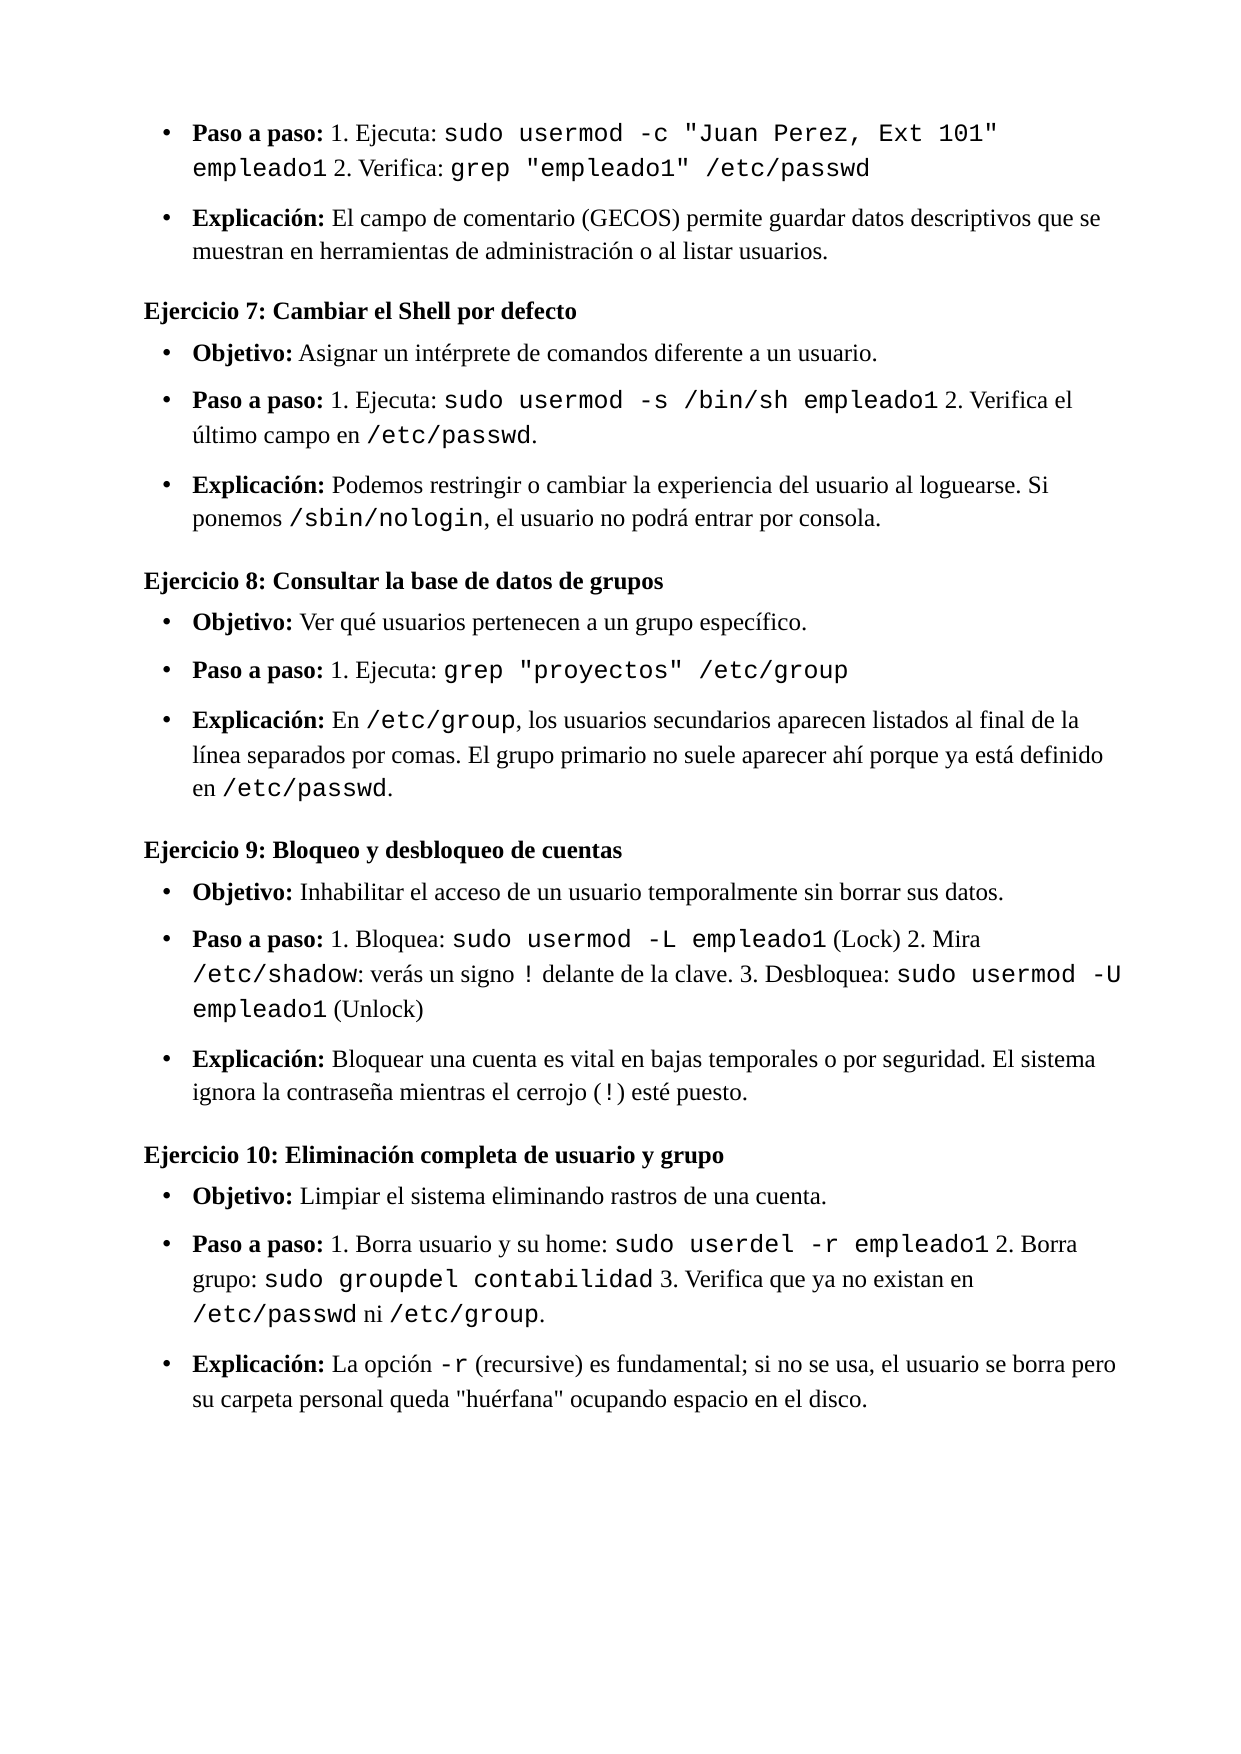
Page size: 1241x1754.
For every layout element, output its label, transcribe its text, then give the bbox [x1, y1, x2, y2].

list Objetivo: Ver qué usuarios pertenecen a un grupo específico. [162, 607, 1122, 636]
list Paso a paso: 1. Bloquea: sudo usermod -L empleado1 (Lock) 2. Mira /etc/shadow: verás un signo ! delante de la clave. 3. Desbloquea: sudo usermod -U empleado1 (Unlock) [162, 924, 1122, 1025]
subtitle 📝 Ejercicio 8: Consultar la base de datos de grupos [118, 566, 1122, 594]
list Paso a paso: 1. Ejecuta: sudo usermod -c "Juan Perez, Ext 101" empleado1 2. Verifica: grep "empleado1" /etc/passwd [162, 118, 1122, 184]
list Objetivo: Asignar un intérprete de comandos diferente a un usuario. [162, 338, 1122, 366]
list Explicación: En /etc/group, los usuarios secundarios aparecen listados al final de la línea separados por comas. El grupo primario no suele aparecer ahí porque ya está definido en /etc/passwd. 👥 [162, 705, 1122, 804]
subtitle 📝 Ejercicio 7: Cambiar el Shell por defecto [118, 296, 1122, 325]
list Objetivo: Inhabilitar el acceso de un usuario temporalmente sin borrar sus datos. [162, 877, 1122, 905]
list Explicación: Podemos restringir o cambiar la experiencia del usuario al loguearse. Si ponemos /sbin/nologin, el usuario no podrá entrar por consola. 🐚 [162, 470, 1122, 534]
list Paso a paso: 1. Ejecuta: grep "proyectos" /etc/group [162, 655, 1122, 686]
subtitle 📝 Ejercicio 9: Bloqueo y desbloqueo de cuentas [118, 835, 1122, 864]
list Paso a paso: 1. Ejecuta: sudo usermod -s /bin/sh empleado1 2. Verifica el último campo en /etc/passwd. [162, 385, 1122, 451]
list Explicación: El campo de comentario (GECOS) permite guardar datos descriptivos que se muestran en herramientas de administración o al listar usuarios. 📝 [162, 203, 1122, 265]
list Explicación: La opción -r (recursive) es fundamental; si no se usa, el usuario se borra pero su carpeta personal queda "huérfana" ocupando espacio en el disco. 🧹 [162, 1349, 1122, 1413]
list Objetivo: Limpiar el sistema eliminando rastros de una cuenta. [162, 1181, 1122, 1210]
list Paso a paso: 1. Borra usuario y su home: sudo userdel -r empleado1 2. Borra grupo: sudo groupdel contabilidad 3. Verifica que ya no existan en /etc/passwd ni /etc/group. [162, 1229, 1122, 1330]
subtitle 📝 Ejercicio 10: Eliminación completa de usuario y grupo [118, 1140, 1122, 1169]
list Explicación: Bloquear una cuenta es vital en bajas temporales o por seguridad. El sistema ignora la contraseña mientras el cerrojo (!) esté puesto. 🚫 [162, 1044, 1122, 1108]
